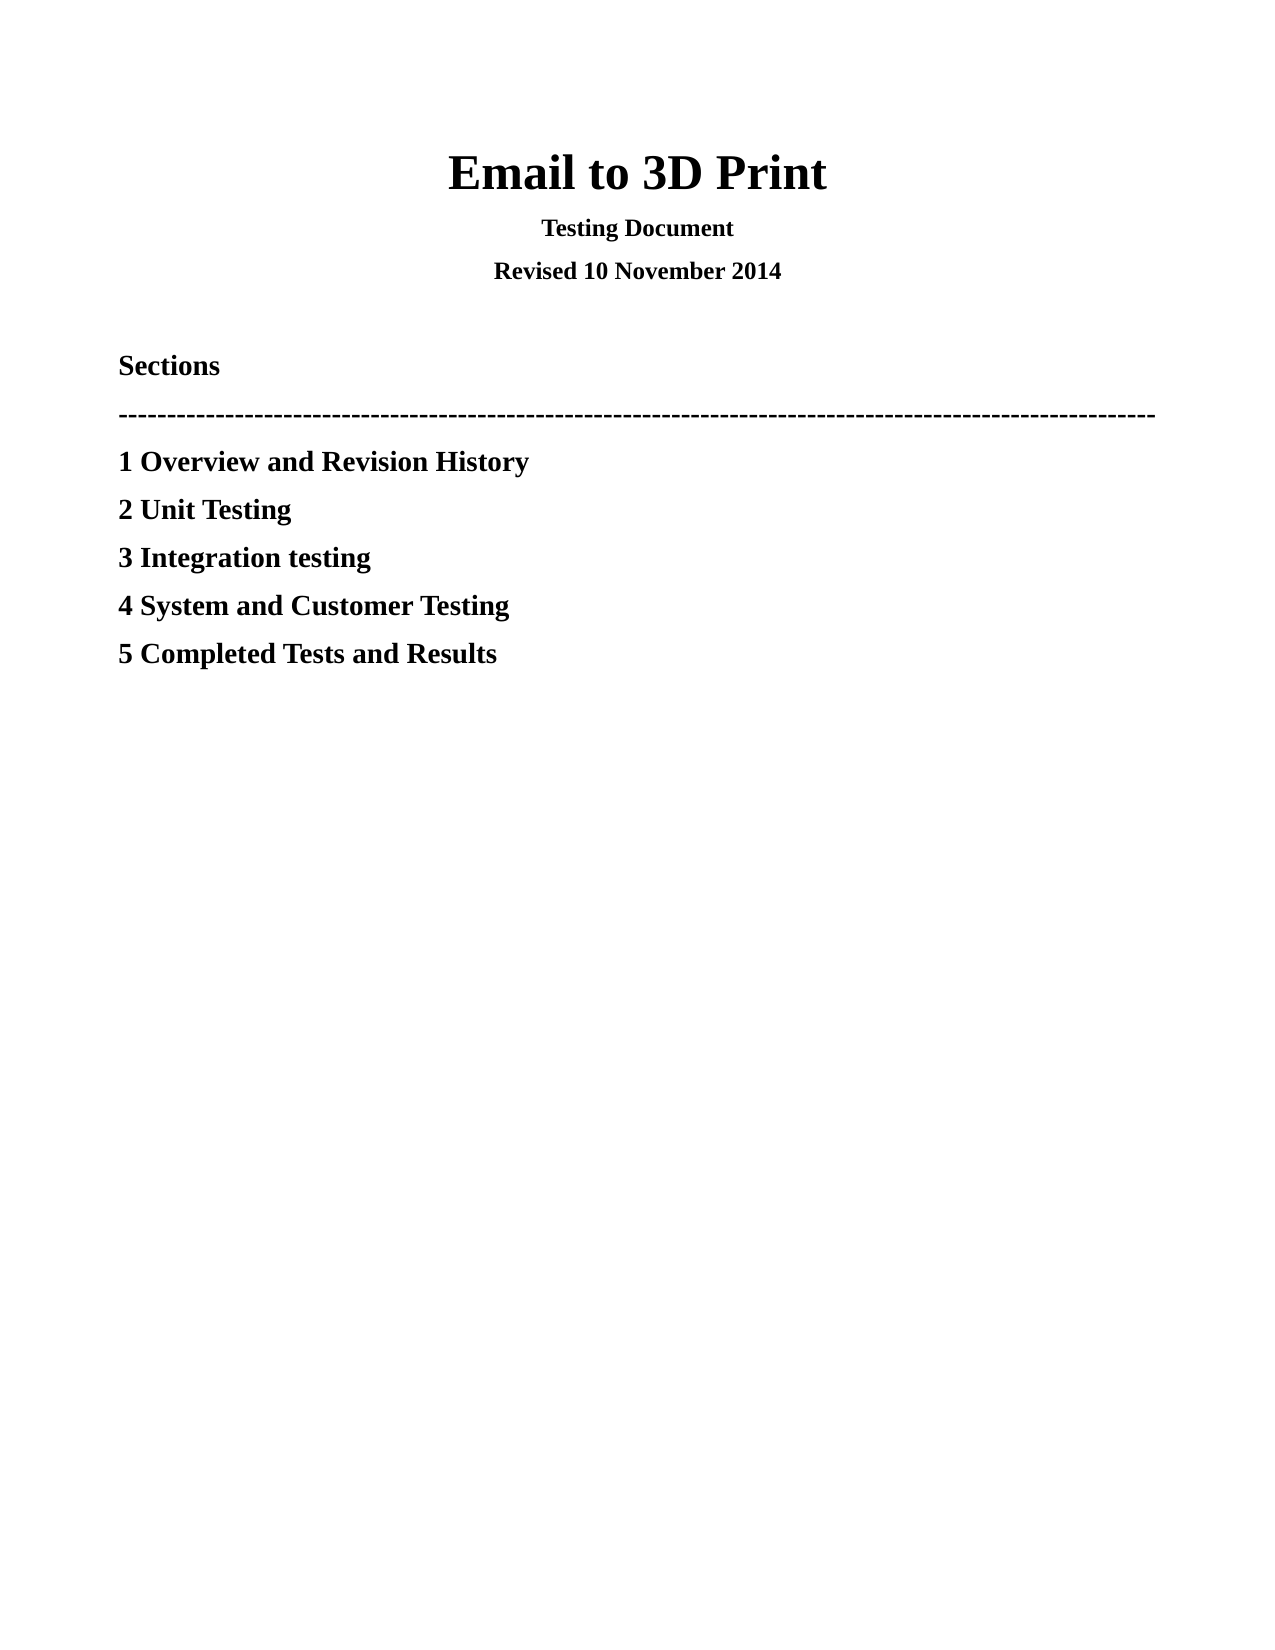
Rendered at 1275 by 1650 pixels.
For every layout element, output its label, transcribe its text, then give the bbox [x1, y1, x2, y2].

text ----------------------------------------------------------------------------------------------------------- [118, 396, 1157, 429]
text 4 System and Customer Testing [118, 588, 1157, 622]
subtitle Email to 3D Print [118, 143, 1157, 201]
text 5 Completed Tests and Results [118, 637, 1157, 670]
text Revised 10 November 2014 [118, 256, 1157, 285]
text 3 Integration testing [118, 540, 1157, 574]
text 2 Unit Testing [118, 492, 1157, 526]
text 1 Overview and Revision History [118, 444, 1157, 478]
text Testing Document [118, 213, 1157, 242]
text Sections [118, 348, 1157, 381]
